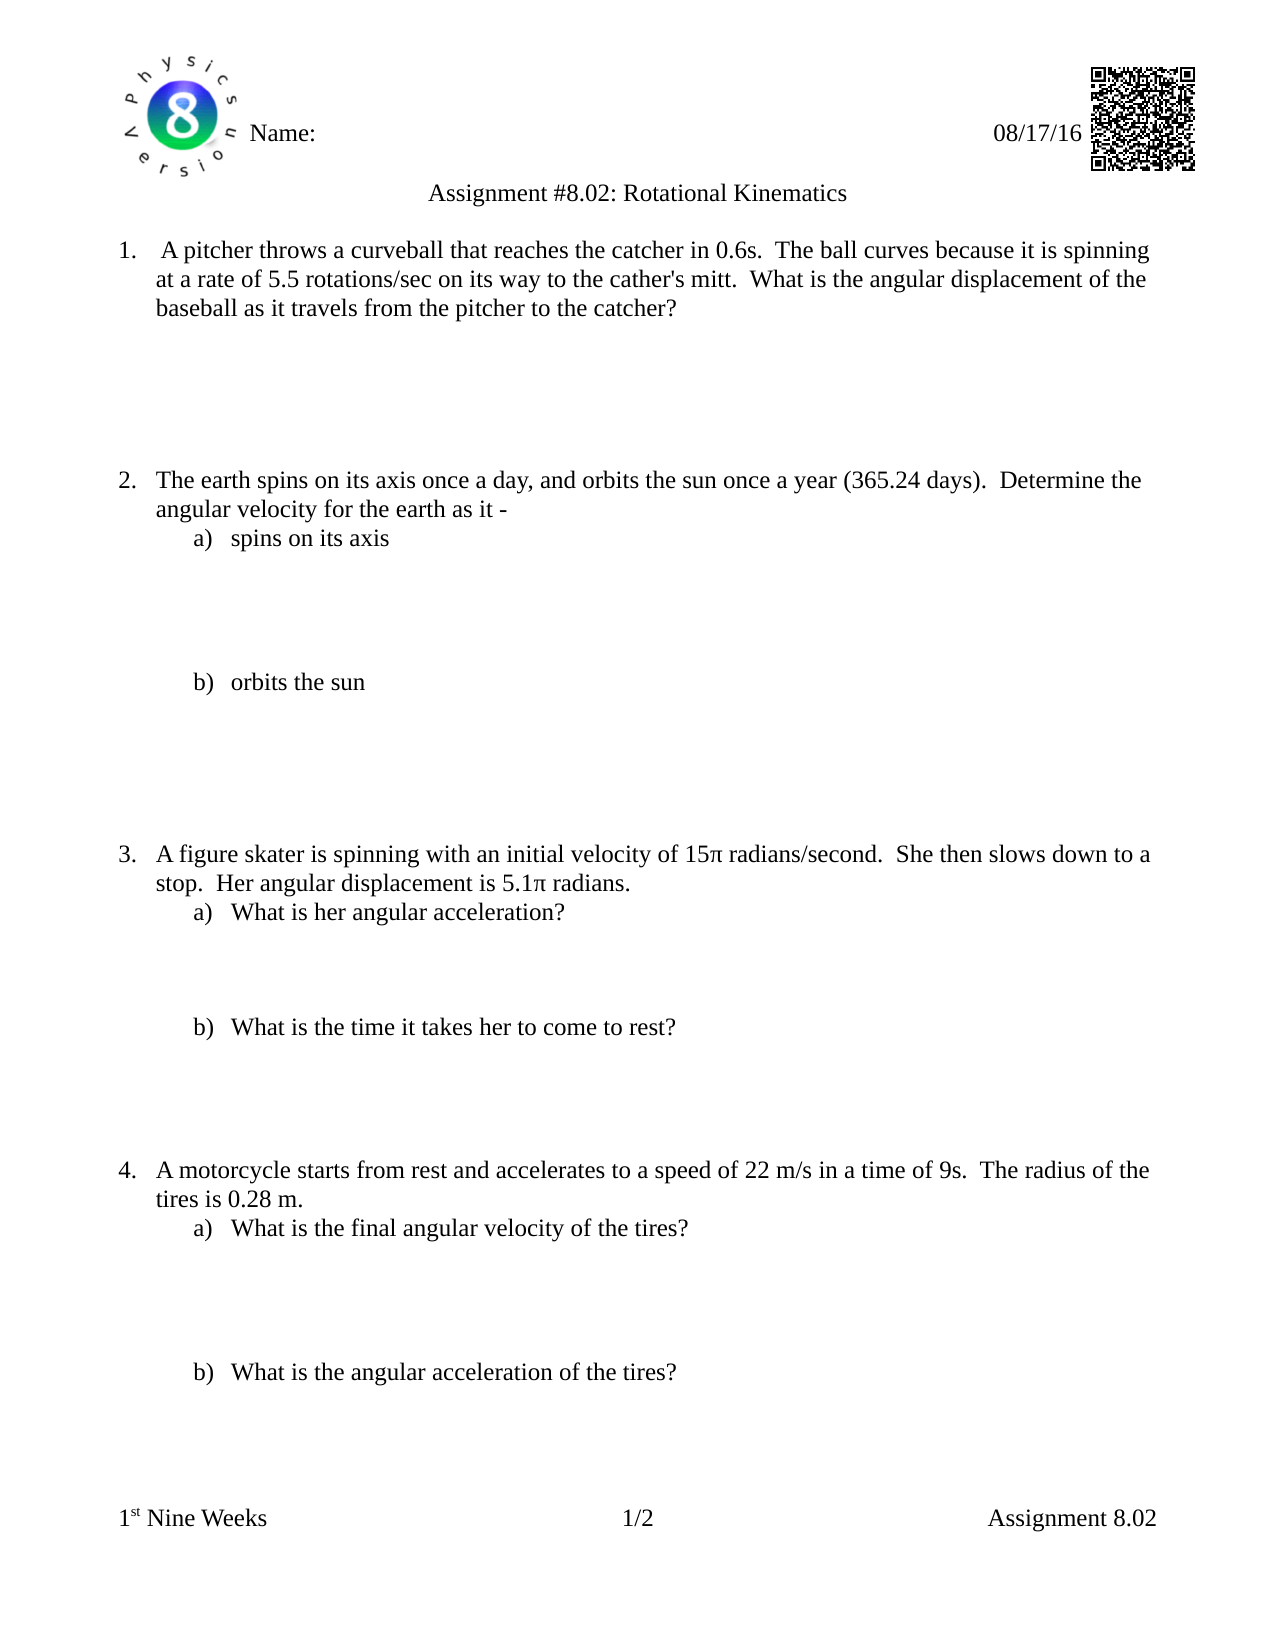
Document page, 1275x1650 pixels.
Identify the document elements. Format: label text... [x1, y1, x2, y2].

list What is the time it takes her to come to rest? [193, 1012, 1157, 1041]
list A motorcycle starts from rest and accelerates to a speed of 22 m/s in a time of 9s. The radius of the tires is 0.28 m. [118, 1156, 1157, 1213]
list What is the final angular velocity of the tires? [193, 1213, 1157, 1242]
text Assignment #8.02: Rotational Kinematics [118, 176, 1157, 207]
picture [124, 56, 237, 177]
list spins on its axis [193, 523, 1157, 552]
list What is her angular acceleration? [193, 897, 1157, 926]
list orbits the sun [193, 667, 1157, 696]
list The earth spins on its axis once a day, and orbits the sun once a year (365.24 days). Determine the angular velocity for the earth as it - [118, 466, 1157, 523]
list A figure skater is spinning with an initial velocity of 15π radians/second. She then slows down to a stop. Her angular displacement is 5.1π radians. [118, 839, 1157, 897]
list What is the angular acceleration of the tires? [193, 1357, 1157, 1386]
list A pitcher throws a curveball that reaches the catcher in 0.6s. The ball curves because it is spinning at a rate of 5.5 rotations/sec on its way to the cather's mitt. What is the angular displacement of the baseball as it travels from the pitcher to the catcher? [118, 236, 1157, 322]
picture [1082, 58, 1203, 179]
